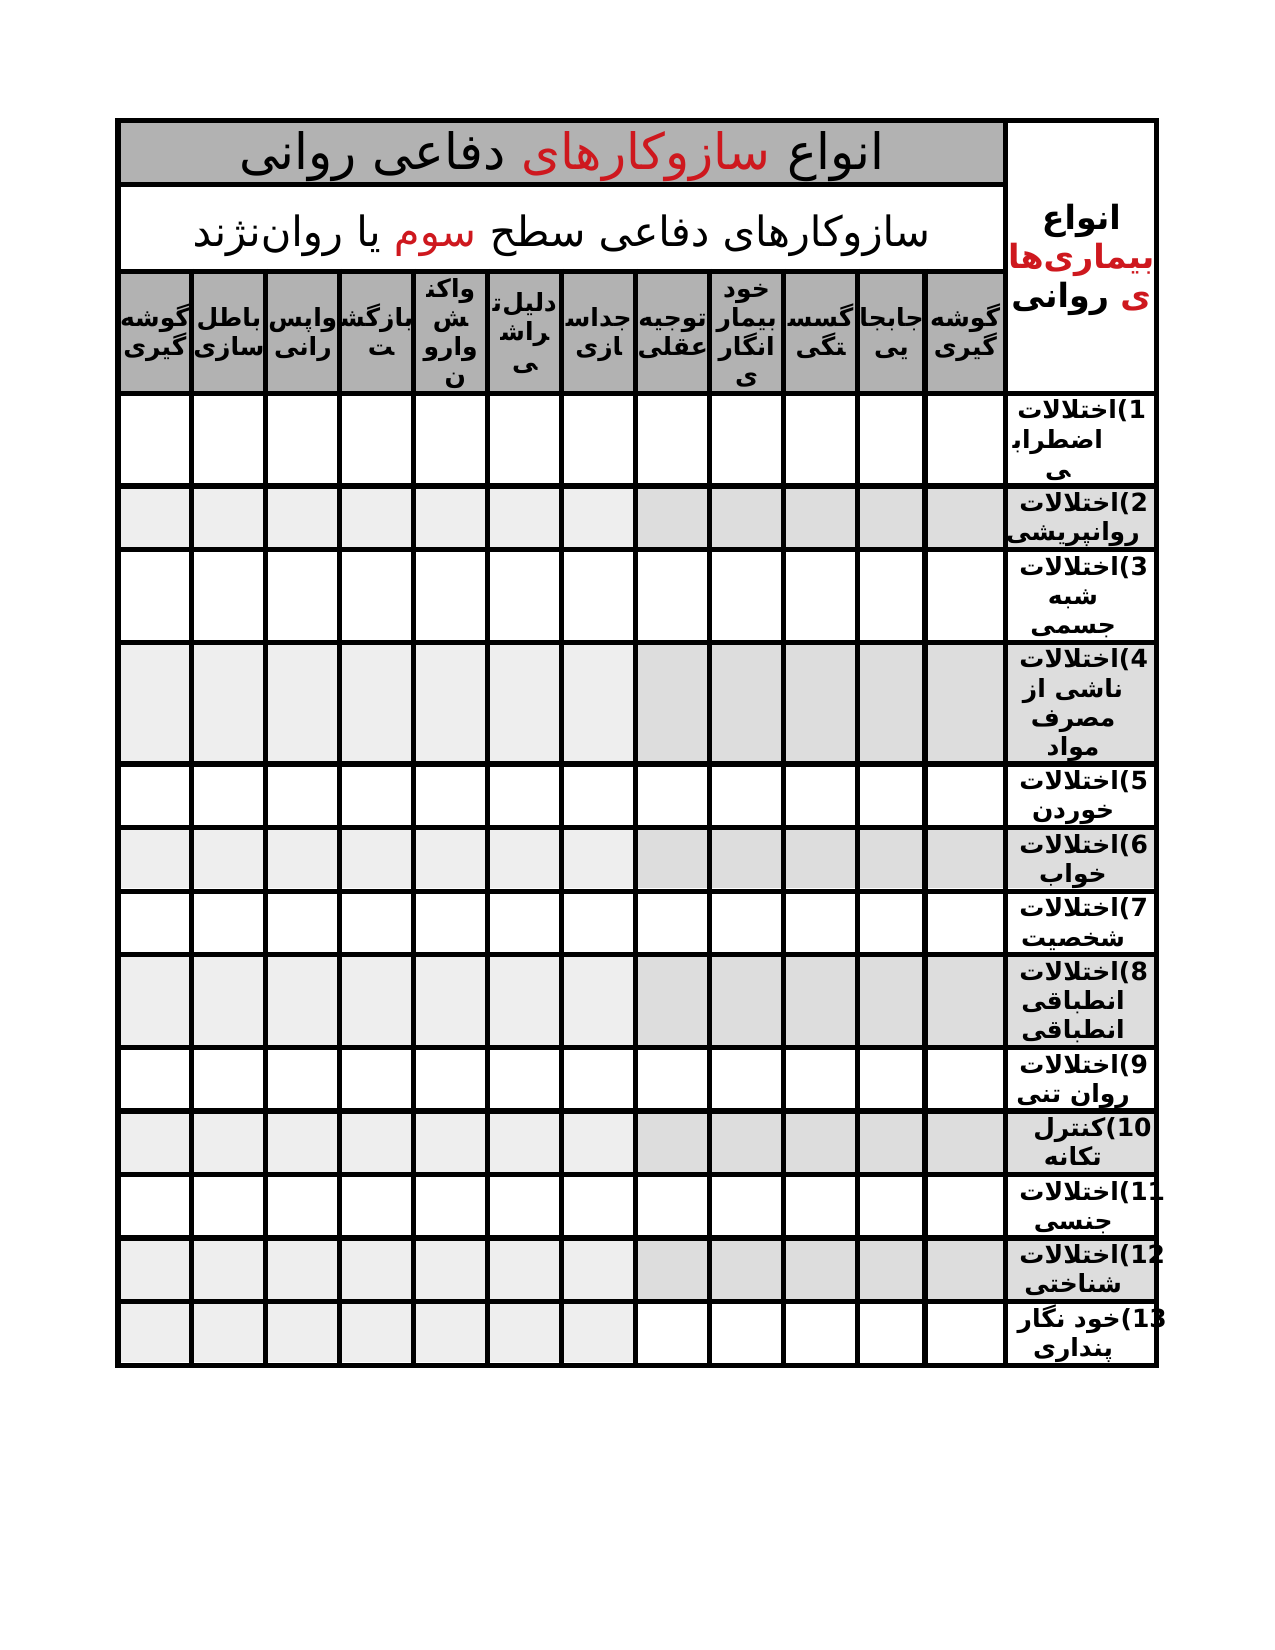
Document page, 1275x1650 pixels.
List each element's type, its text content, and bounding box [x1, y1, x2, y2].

table_cell جابجایی [860, 274, 922, 391]
table_cell [490, 1304, 559, 1362]
table_cell [928, 957, 1003, 1045]
table_cell [194, 1177, 263, 1235]
table_cell [928, 1177, 1003, 1235]
table_cell [416, 645, 485, 761]
table_cell [342, 1114, 411, 1172]
table_cell [121, 1177, 189, 1235]
table_cell اختلالات روانپریشی [1008, 489, 1154, 547]
table_cell [268, 396, 337, 483]
table_cell [268, 830, 337, 888]
table_cell گوشه‌گیری [928, 274, 1003, 391]
table_cell [928, 830, 1003, 888]
table_cell [928, 1241, 1003, 1299]
table_cell [342, 396, 411, 483]
table_cell [194, 645, 263, 761]
table_cell [712, 489, 781, 547]
table_cell اختلالات شخصیت [1008, 894, 1154, 952]
table_cell [194, 957, 263, 1045]
table_cell [564, 552, 633, 639]
table_cell [564, 1050, 633, 1108]
table_cell [342, 489, 411, 547]
table_cell [786, 1304, 855, 1362]
table_cell [416, 552, 485, 639]
table_cell [638, 830, 707, 888]
table_cell [342, 1050, 411, 1108]
table_cell [786, 894, 855, 952]
table_cell [268, 645, 337, 761]
table_cell [342, 957, 411, 1045]
table_cell [712, 1050, 781, 1108]
table_cell خود بیمار انگاری [712, 274, 781, 391]
table_cell [564, 1177, 633, 1235]
table_cell [564, 1241, 633, 1299]
table_cell [121, 767, 189, 825]
table_header انواع بیماری‌های روانی [1008, 123, 1154, 391]
table_cell [638, 894, 707, 952]
table_cell دلیل‌تراشی [490, 274, 559, 391]
table_cell اختلالات روان تنی [1008, 1050, 1154, 1108]
table_cell اختلالات خواب [1008, 830, 1154, 888]
table_cell [712, 396, 781, 483]
table_cell [194, 767, 263, 825]
table_cell [490, 894, 559, 952]
table_cell [860, 1114, 922, 1172]
table_cell [268, 1304, 337, 1362]
table_cell [928, 552, 1003, 639]
table_cell [564, 645, 633, 761]
table_cell [490, 957, 559, 1045]
table_cell گوشه‌گیری [121, 274, 189, 391]
table_cell [712, 1304, 781, 1362]
table_cell [268, 1241, 337, 1299]
table_cell اختلالات شبه جسمی [1008, 552, 1154, 639]
table_cell [712, 1241, 781, 1299]
table_cell [194, 1114, 263, 1172]
table_cell [416, 957, 485, 1045]
table_cell [342, 552, 411, 639]
table_cell [638, 1114, 707, 1172]
table_cell [638, 489, 707, 547]
table_cell [860, 552, 922, 639]
table_cell [121, 1304, 189, 1362]
table_cell [416, 1114, 485, 1172]
table_cell [121, 1050, 189, 1108]
table_cell [194, 830, 263, 888]
table_cell [860, 489, 922, 547]
table_cell [638, 396, 707, 483]
table_cell [121, 957, 189, 1045]
table_cell [638, 1177, 707, 1235]
table_cell [416, 1304, 485, 1362]
table_cell [490, 1177, 559, 1235]
table_cell [712, 1177, 781, 1235]
table_cell [638, 645, 707, 761]
table_cell [268, 489, 337, 547]
table_cell [490, 1050, 559, 1108]
table_cell [712, 894, 781, 952]
table_cell جداسازی [564, 274, 633, 391]
table_cell [342, 830, 411, 888]
table_cell [194, 489, 263, 547]
table_cell [638, 767, 707, 825]
table_cell [564, 489, 633, 547]
table_cell [194, 1241, 263, 1299]
table_cell [564, 767, 633, 825]
table_cell [121, 830, 189, 888]
table_cell [860, 1050, 922, 1108]
table_cell [928, 396, 1003, 483]
table_cell [342, 1177, 411, 1235]
table_cell اختلالات خوردن [1008, 767, 1154, 825]
table_cell [860, 957, 922, 1045]
table_cell [490, 396, 559, 483]
table_cell [342, 1304, 411, 1362]
table_cell توجیه عقلی [638, 274, 707, 391]
table_cell [490, 1114, 559, 1172]
table_cell [860, 1304, 922, 1362]
table_cell واکنش وارون [416, 274, 485, 391]
table_cell [490, 767, 559, 825]
table_cell [638, 957, 707, 1045]
table_cell [268, 1050, 337, 1108]
table_cell [194, 1050, 263, 1108]
table_cell اختلالات انطباقی انطباقی [1008, 957, 1154, 1045]
table_cell [121, 1241, 189, 1299]
table_cell اختلالات شناختی [1008, 1241, 1154, 1299]
table_cell [712, 645, 781, 761]
table_cell [342, 1241, 411, 1299]
table_cell [928, 1304, 1003, 1362]
table_cell واپس رانی [268, 274, 337, 391]
table_cell [416, 1241, 485, 1299]
table_cell [416, 489, 485, 547]
table_cell [786, 957, 855, 1045]
table_cell [416, 1177, 485, 1235]
table_cell [786, 1241, 855, 1299]
table_cell [786, 1114, 855, 1172]
table_cell کنترل تکانه [1008, 1114, 1154, 1172]
table_cell [490, 1241, 559, 1299]
table_cell [564, 830, 633, 888]
table_cell [860, 645, 922, 761]
table_cell [860, 894, 922, 952]
table_cell [342, 894, 411, 952]
table_cell سازوکارهای دفاعی سطح سوم یا روان‌نژند [121, 187, 1003, 269]
table_cell [490, 830, 559, 888]
table_cell [121, 1114, 189, 1172]
table_cell [194, 894, 263, 952]
table_cell اختلالات ناشی از مصرف مواد [1008, 645, 1154, 761]
table_cell [786, 767, 855, 825]
table_cell [490, 489, 559, 547]
table_cell [786, 396, 855, 483]
table_cell [786, 1050, 855, 1108]
table_cell [712, 767, 781, 825]
table_cell [928, 1114, 1003, 1172]
table_cell [268, 957, 337, 1045]
table_cell [342, 645, 411, 761]
table_cell [928, 767, 1003, 825]
table_header انواع سازوکارهای دفاعی روانی [121, 123, 1003, 182]
table_cell [786, 489, 855, 547]
table_cell [268, 767, 337, 825]
table_cell [712, 957, 781, 1045]
table_cell باطل‌سازی [194, 274, 263, 391]
table_cell [342, 767, 411, 825]
table_cell اختلالات اضطرابی [1008, 396, 1154, 483]
table_cell [786, 1177, 855, 1235]
table_cell [268, 894, 337, 952]
table_cell [564, 894, 633, 952]
table_cell [268, 552, 337, 639]
table_cell [121, 396, 189, 483]
table_cell [638, 1304, 707, 1362]
table_cell خود نگار پنداری [1008, 1304, 1154, 1362]
table_cell [564, 1114, 633, 1172]
table_cell [416, 830, 485, 888]
table_cell [928, 1050, 1003, 1108]
table_cell [712, 1114, 781, 1172]
table_cell [860, 830, 922, 888]
table_cell [564, 396, 633, 483]
table_cell [194, 552, 263, 639]
table_cell [860, 767, 922, 825]
table_cell [786, 552, 855, 639]
table_cell [564, 957, 633, 1045]
table_cell [712, 830, 781, 888]
table_cell [786, 830, 855, 888]
table_cell [564, 1304, 633, 1362]
table_cell [712, 552, 781, 639]
table_cell [121, 489, 189, 547]
table_cell [416, 894, 485, 952]
table_cell [490, 552, 559, 639]
table_cell بازگشت [342, 274, 411, 391]
table_cell [638, 1050, 707, 1108]
table_cell [416, 767, 485, 825]
table_cell [121, 552, 189, 639]
table_cell [638, 1241, 707, 1299]
table_cell [638, 552, 707, 639]
table_cell اختلالات جنسی [1008, 1177, 1154, 1235]
table_cell [786, 645, 855, 761]
table_cell [121, 645, 189, 761]
table_cell [928, 645, 1003, 761]
table_cell [860, 396, 922, 483]
table_cell [928, 489, 1003, 547]
table_cell [416, 396, 485, 483]
table_cell [490, 645, 559, 761]
table_cell [194, 1304, 263, 1362]
table_cell [194, 396, 263, 483]
table_cell گسستگی [786, 274, 855, 391]
table_cell [860, 1241, 922, 1299]
table_cell [268, 1114, 337, 1172]
table_cell [860, 1177, 922, 1235]
table_cell [416, 1050, 485, 1108]
table_cell [928, 894, 1003, 952]
table_cell [121, 894, 189, 952]
table_cell [268, 1177, 337, 1235]
